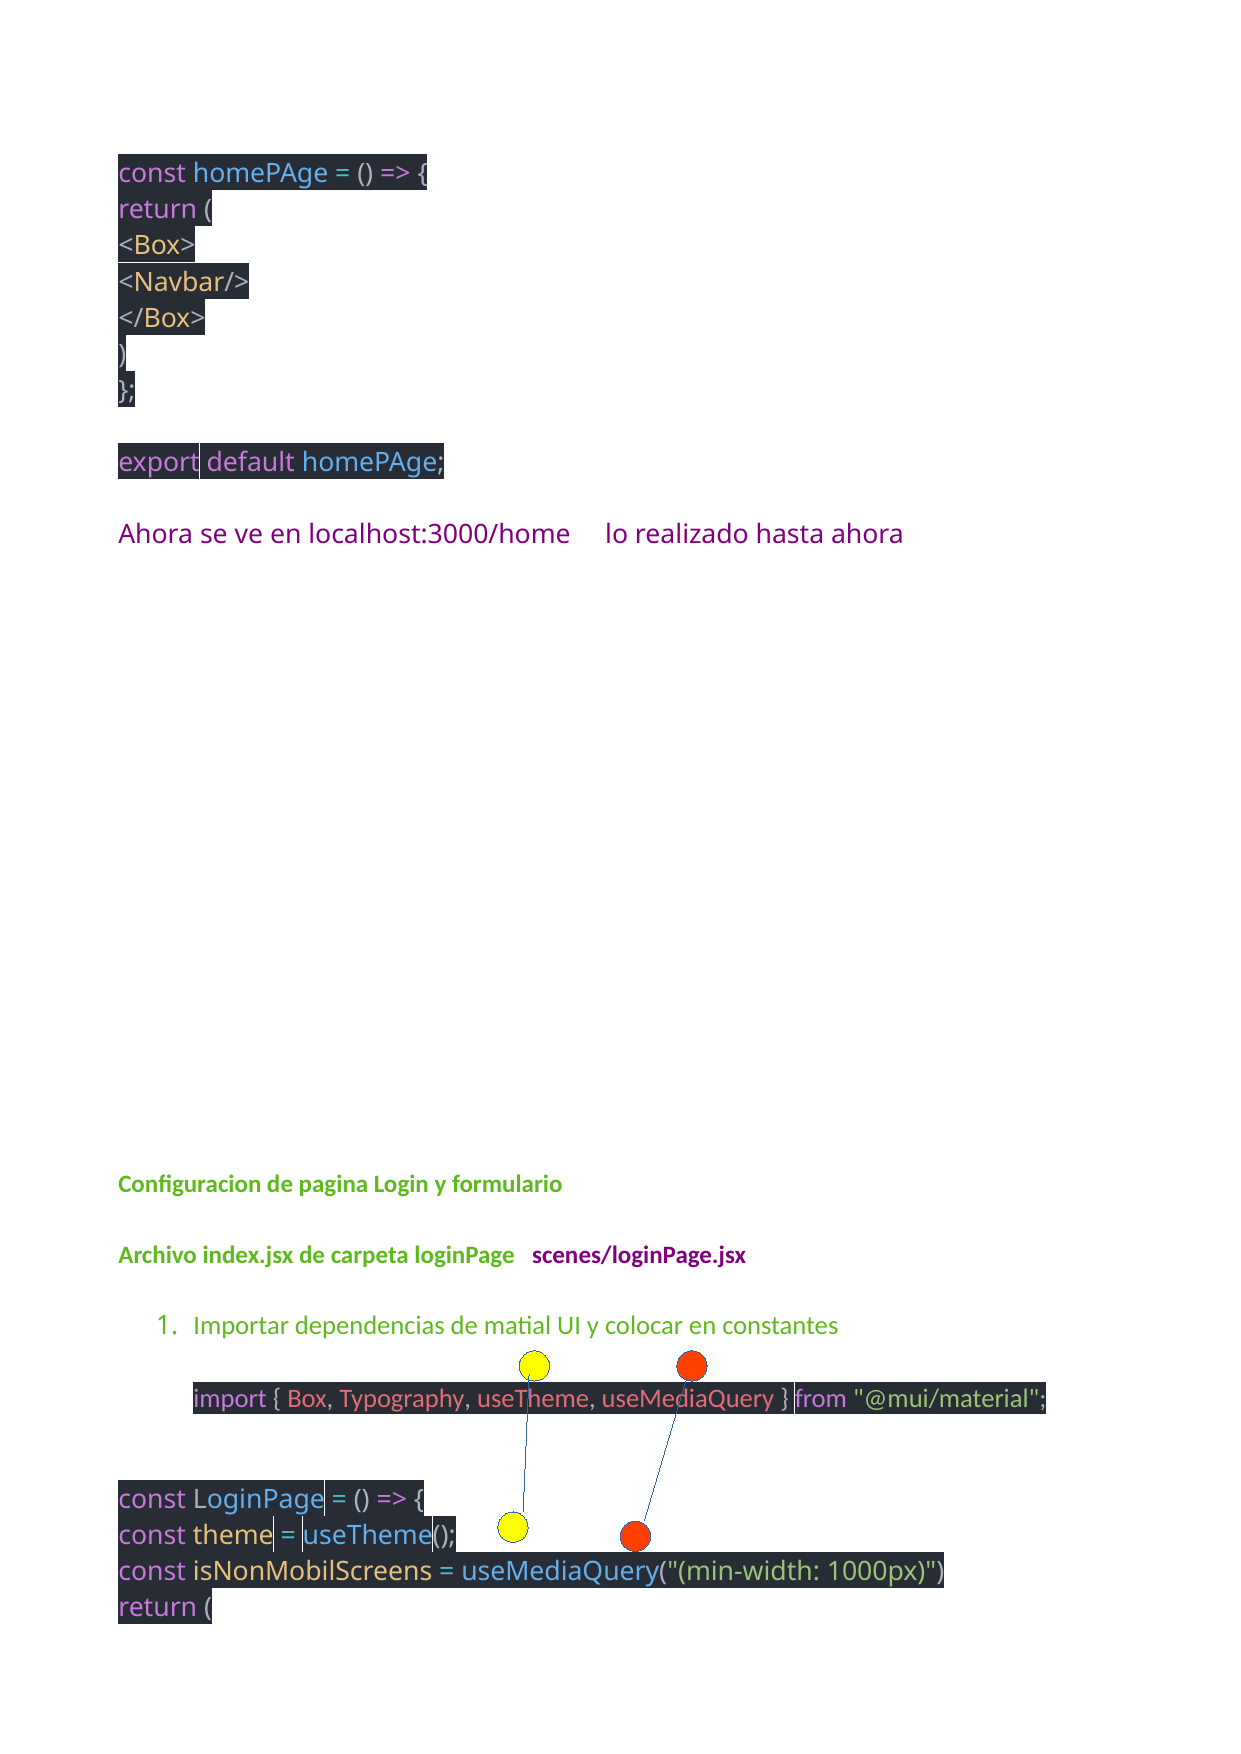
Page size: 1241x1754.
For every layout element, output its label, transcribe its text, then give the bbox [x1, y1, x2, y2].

text ) [118, 335, 1175, 371]
text <Navbar/> [118, 262, 1175, 299]
text return ( [118, 1588, 1175, 1624]
text const homePAge = () => { [118, 154, 1175, 190]
text const LoginPage = () => { [118, 1479, 1175, 1516]
text Configuracion de pagina Login y formulario Archivo index.jsx de carpeta loginPage scenes/loginPage.jsx [118, 1162, 1175, 1306]
list Importar dependencias de matial UI y colocar en constantes import { Box, Typography, useTheme, useMediaQuery } from "@mui/material"; [156, 1306, 1175, 1414]
text <Box> [118, 226, 1175, 262]
text return ( [118, 190, 1175, 226]
text const isNonMobilScreens = useMediaQuery("(min-width: 1000px)") [118, 1552, 1175, 1588]
text }; [118, 371, 1175, 407]
text </Box> [118, 299, 1175, 335]
text const theme = useTheme(); [118, 1516, 1175, 1552]
text Ahora se ve en localhost:3000/home lo realizado hasta ahora [118, 479, 1175, 587]
text export default homePAge; [118, 443, 1175, 479]
